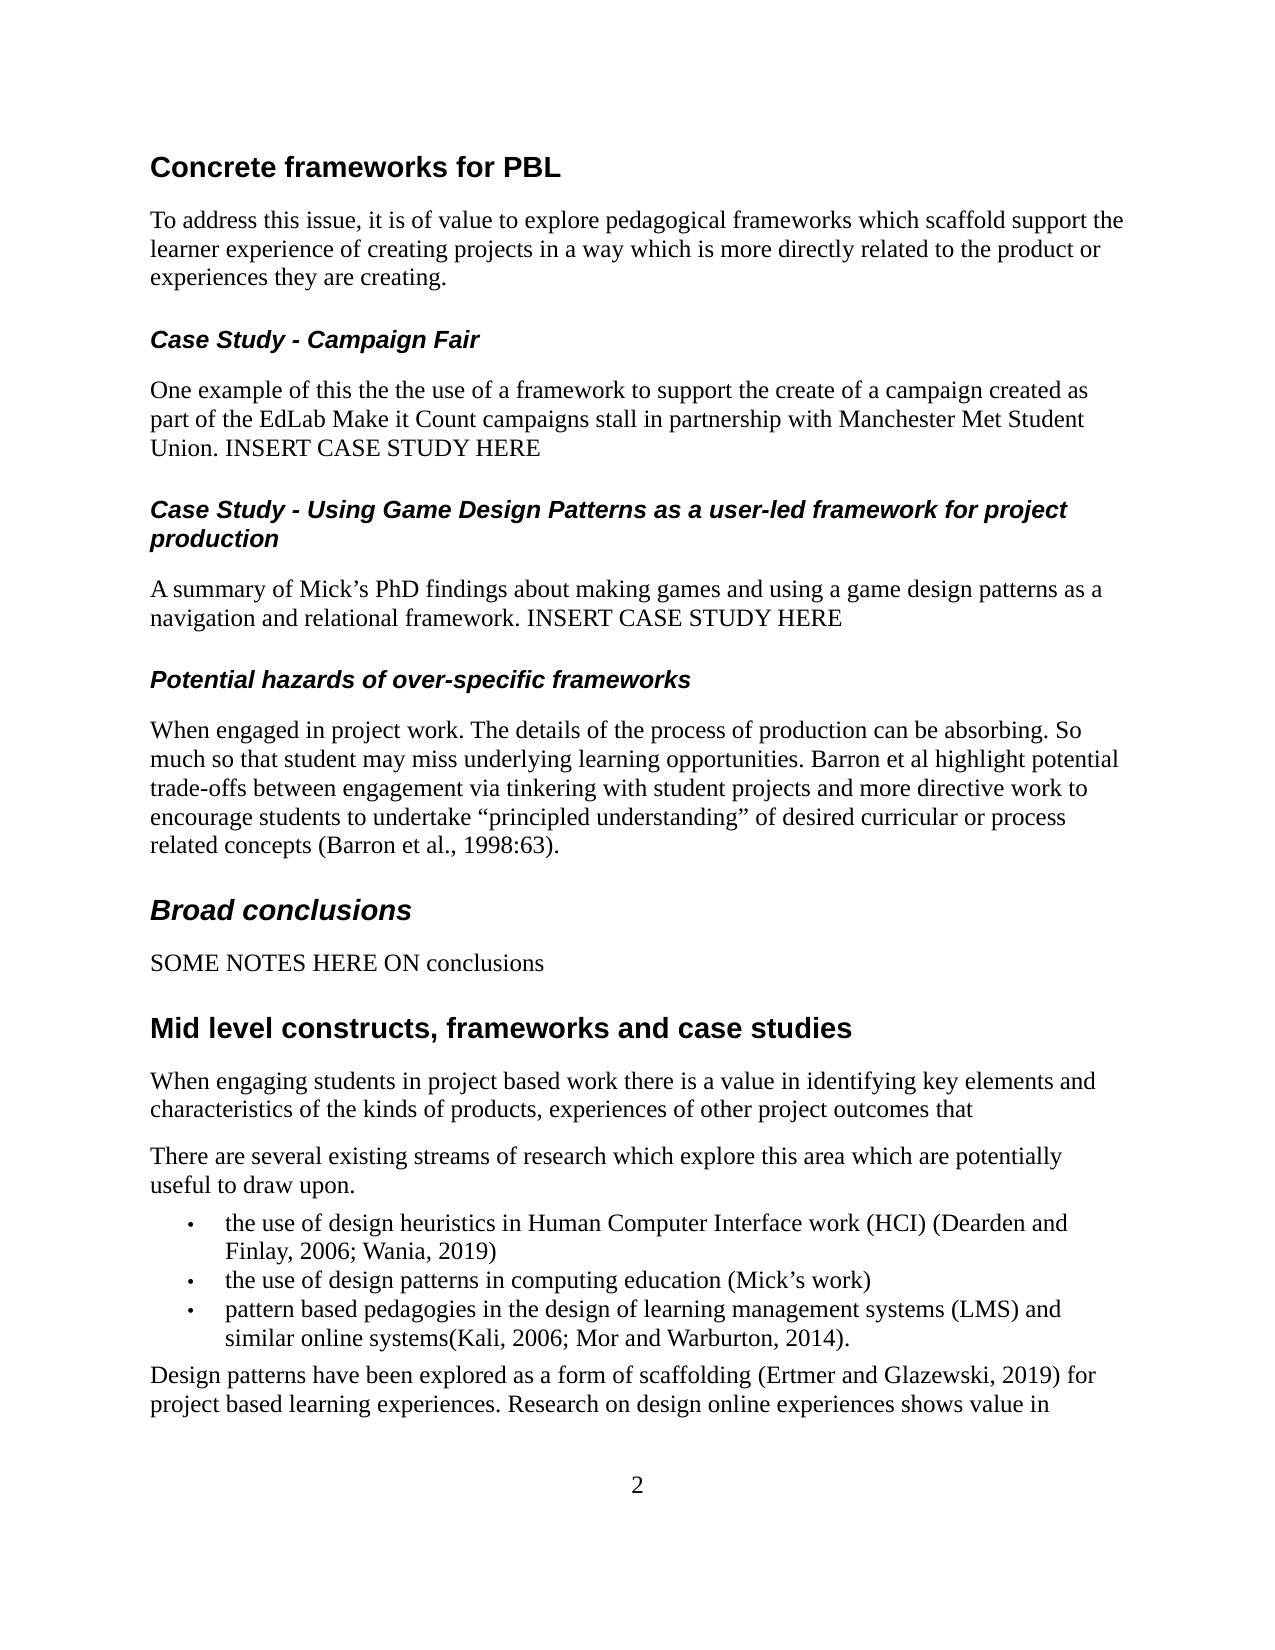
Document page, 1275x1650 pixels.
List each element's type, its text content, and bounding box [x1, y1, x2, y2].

list the use of design heuristics in Human Computer Interface work (HCI) (Dearden and Finlay, 2006; Wania, 2019) [187, 1208, 1125, 1265]
text A summary of Mick’s PhD findings about making games and using a game design patterns as a navigation and relational framework. INSERT CASE STUDY HERE [150, 574, 1125, 631]
list the use of design patterns in computing education (Mick’s work) [187, 1265, 1125, 1294]
subtitle Mid level constructs, frameworks and case studies [150, 1011, 1125, 1044]
text SOME NOTES HERE ON conclusions [150, 948, 1125, 977]
text When engaged in project work. The details of the process of production can be absorbing. So much so that student may miss underlying learning opportunities. Barron et al highlight potential trade-offs between engagement via tinkering with student projects and more directive work to encourage students to undertake “principled understanding” of desired curricular or process related concepts (Barron et al., 1998:63). [150, 715, 1125, 859]
subtitle Broad conclusions [150, 893, 1125, 927]
text When engaging students in project based work there is a value in identifying key elements and characteristics of the kinds of products, experiences of other project outcomes that [150, 1066, 1125, 1123]
text Design patterns have been explored as a form of scaffolding (Ertmer and Glazewski, 2019) for project based learning experiences. Research on design online experiences shows value in [150, 1360, 1125, 1418]
subtitle Potential hazards of over-specific frameworks [150, 665, 1125, 694]
text There are several existing streams of research which explore this area which are potentially useful to draw upon. [150, 1141, 1125, 1199]
list pattern based pedagogies in the design of learning management systems (LMS) and similar online systems(Kali, 2006; Mor and Warburton, 2014). [187, 1294, 1125, 1351]
text To address this issue, it is of value to explore pedagogical frameworks which scaffold support the learner experience of creating projects in a way which is more directly related to the product or experiences they are creating. [150, 205, 1125, 291]
subtitle Concrete frameworks for PBL [150, 150, 1125, 183]
text One example of this the the use of a framework to support the create of a campaign created as part of the EdLab Make it Count campaigns stall in partnership with Manchester Met Student Union. INSERT CASE STUDY HERE [150, 375, 1125, 461]
subtitle Case Study - Campaign Fair [150, 325, 1125, 354]
subtitle Case Study - Using Game Design Patterns as a user-led framework for project production [150, 495, 1125, 552]
